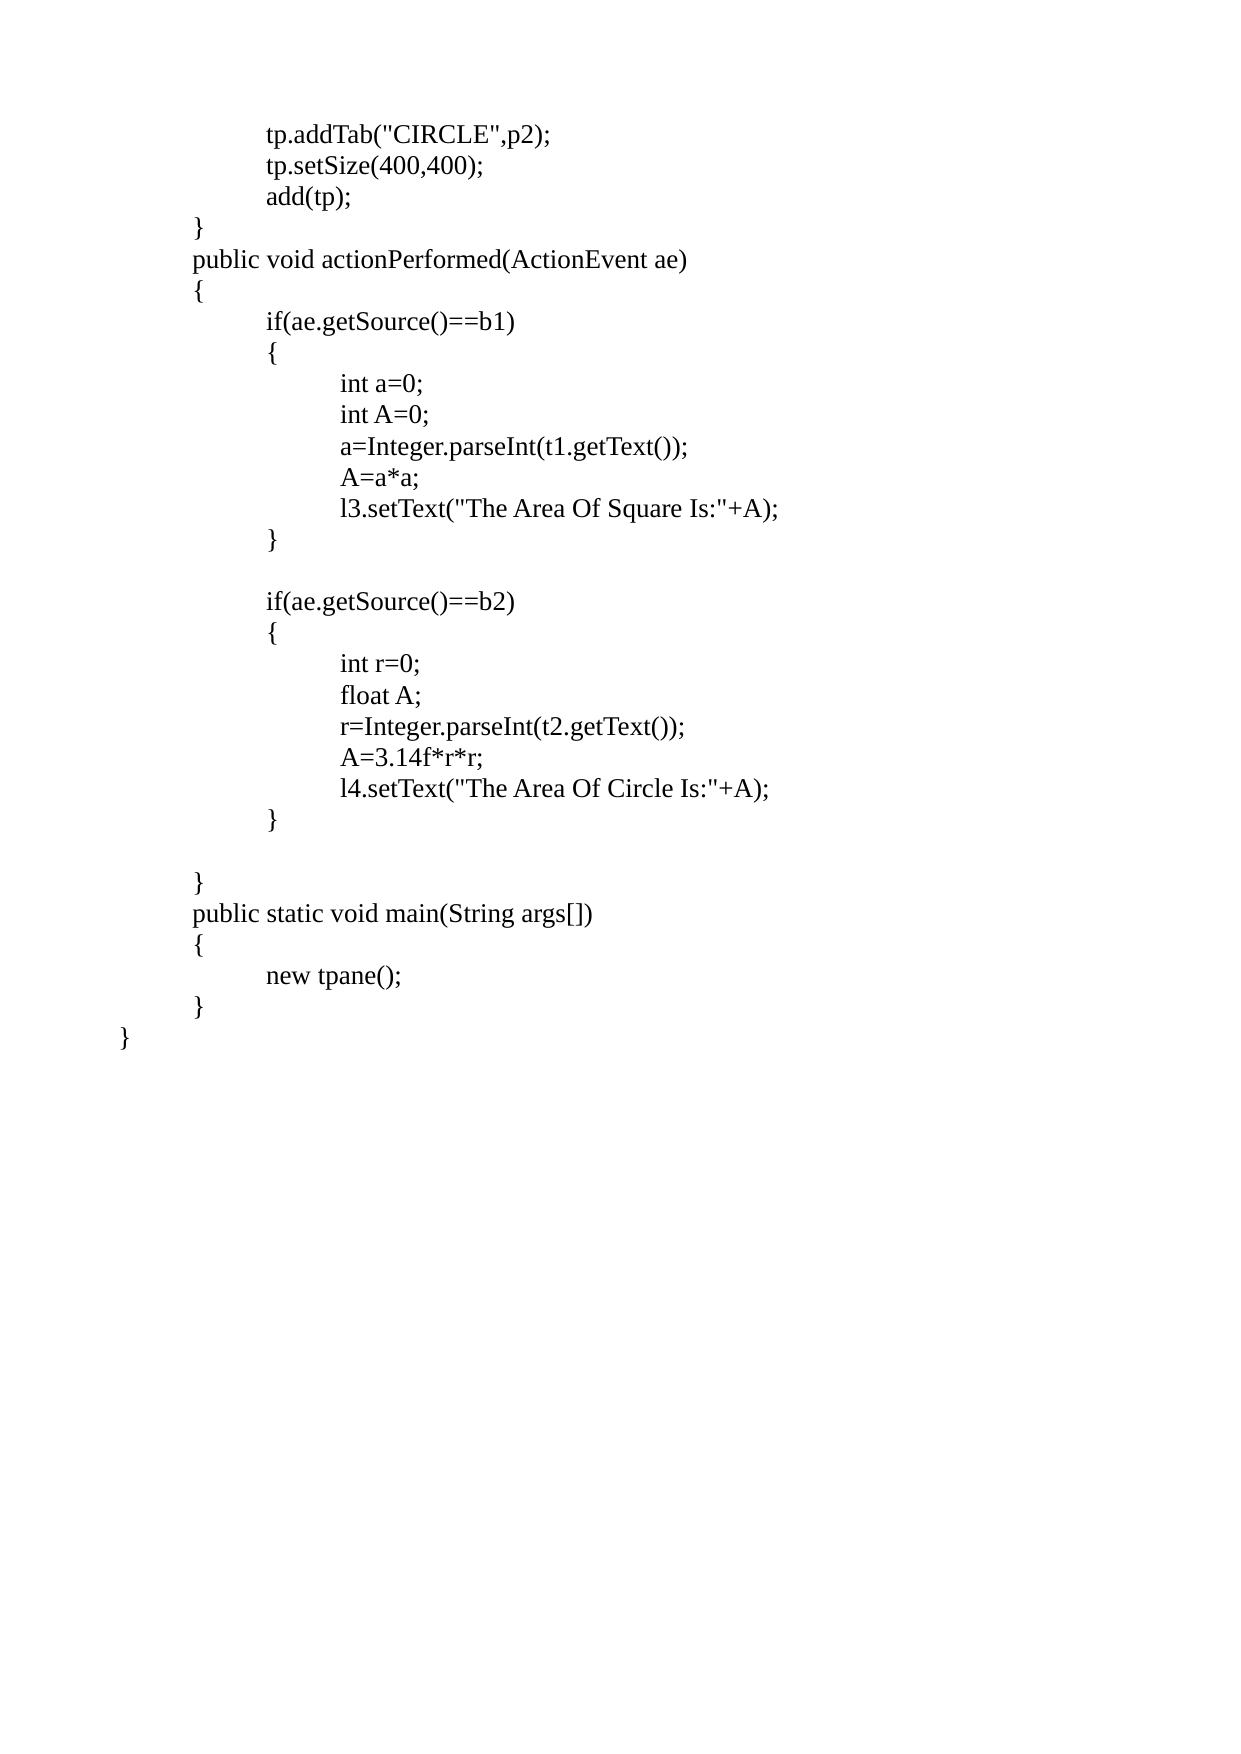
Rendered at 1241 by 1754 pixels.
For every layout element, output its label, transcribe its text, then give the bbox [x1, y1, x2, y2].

text public void actionPerformed(ActionEvent ae) [118, 243, 1122, 274]
text } [118, 990, 1122, 1021]
text l3.setText("The Area Of Square Is:"+A); [118, 492, 1122, 523]
text { [118, 616, 1122, 648]
text { [118, 928, 1122, 959]
text r=Integer.parseInt(t2.getText()); [118, 710, 1122, 741]
text public static void main(String args[]) [118, 897, 1122, 928]
text tp.setSize(400,400); [118, 149, 1122, 180]
text { [118, 336, 1122, 367]
text float A; [118, 679, 1122, 710]
text } [118, 1021, 1122, 1052]
text } [118, 523, 1122, 554]
text A=3.14f*r*r; [118, 741, 1122, 772]
text { [118, 274, 1122, 305]
text } [118, 212, 1122, 243]
text int A=0; [118, 398, 1122, 429]
text int a=0; [118, 367, 1122, 398]
text } [118, 803, 1122, 834]
text a=Integer.parseInt(t1.getText()); [118, 429, 1122, 461]
text tp.addTab("CIRCLE",p2); [118, 118, 1122, 149]
text if(ae.getSource()==b2) [118, 585, 1122, 616]
text add(tp); [118, 180, 1122, 212]
text } [118, 866, 1122, 897]
text int r=0; [118, 648, 1122, 679]
text A=a*a; [118, 461, 1122, 492]
text l4.setText("The Area Of Circle Is:"+A); [118, 772, 1122, 803]
text new tpane(); [118, 959, 1122, 990]
text if(ae.getSource()==b1) [118, 305, 1122, 336]
